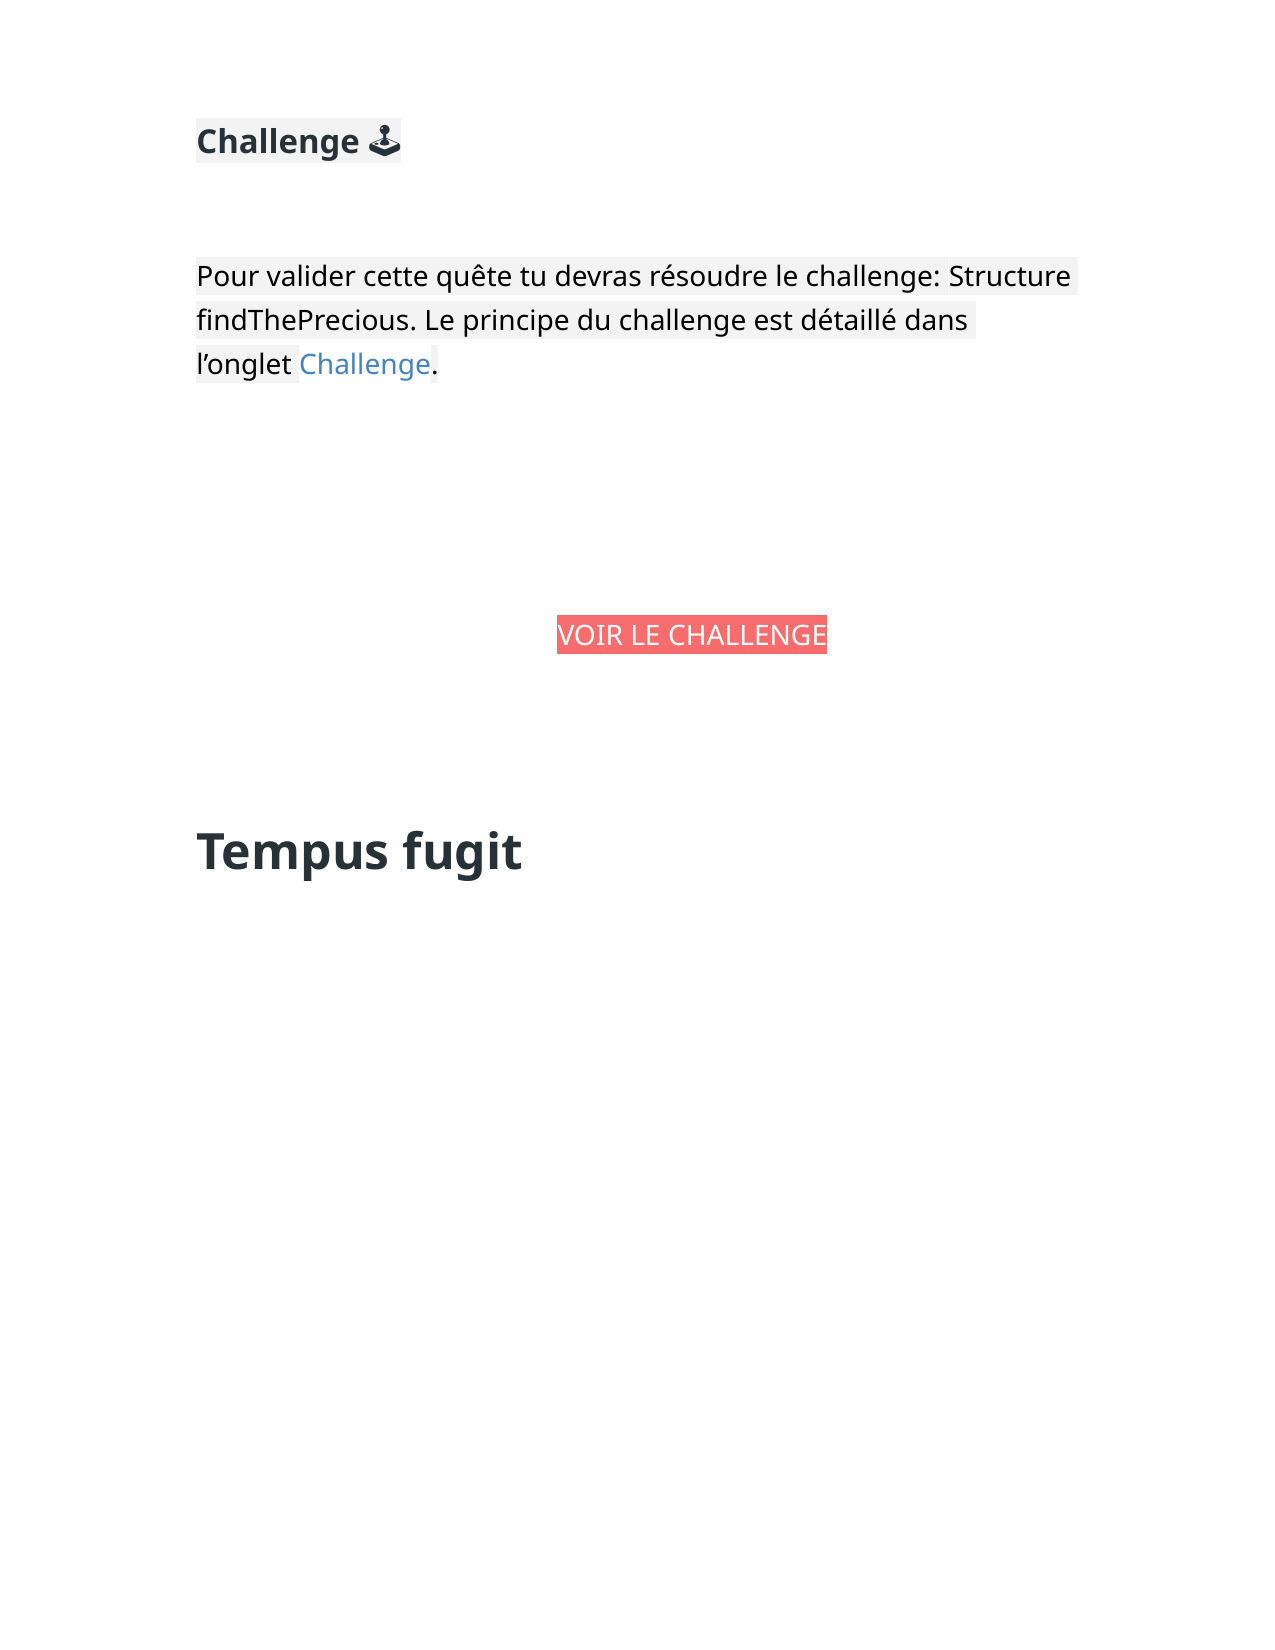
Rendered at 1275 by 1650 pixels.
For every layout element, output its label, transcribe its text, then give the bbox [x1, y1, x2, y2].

text VOIR LE CHALLENGE [227, 615, 1157, 654]
subtitle Tempus fugit [196, 816, 1157, 884]
subtitle Challenge ️🕹️ [196, 118, 1157, 163]
text Pour valider cette quête tu devras résoudre le challenge: Structure findThePrecious. Le principe du challenge est détaillé dans l’onglet Challenge. [196, 257, 1157, 383]
